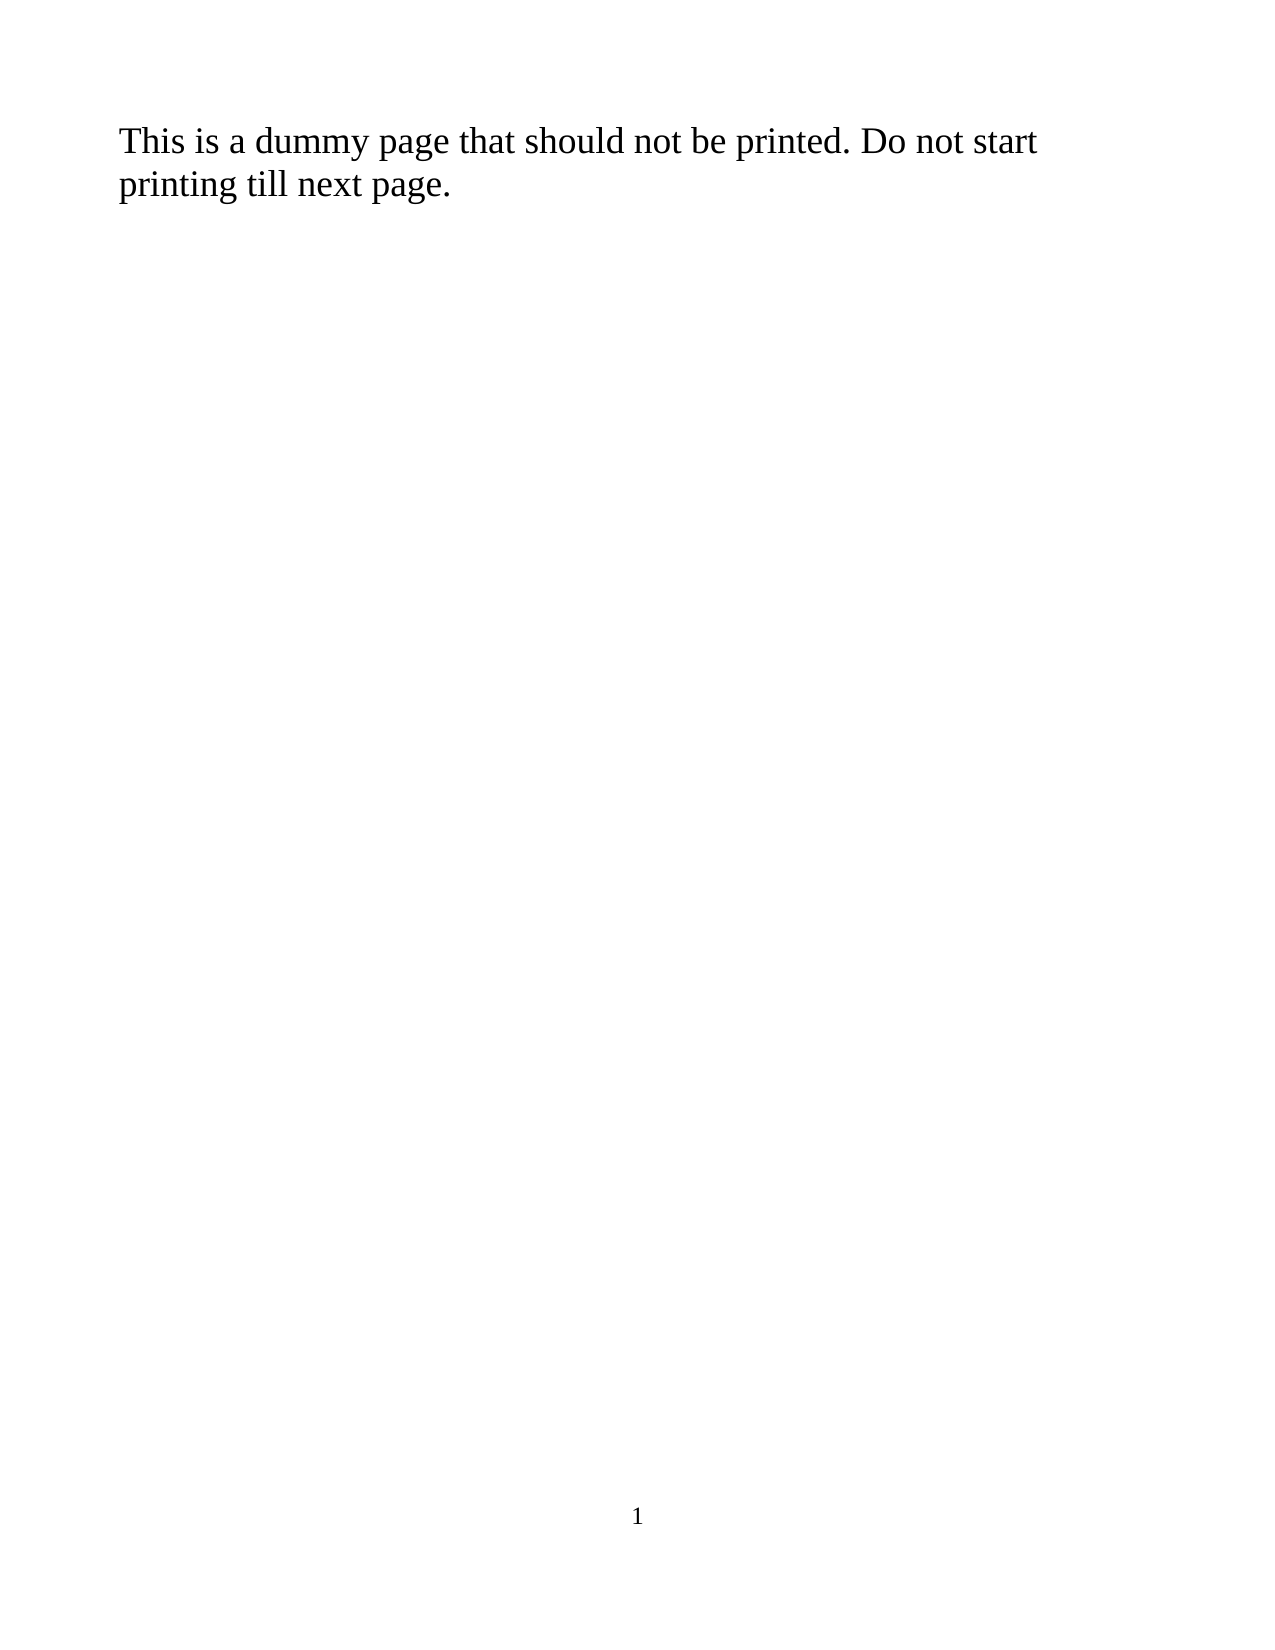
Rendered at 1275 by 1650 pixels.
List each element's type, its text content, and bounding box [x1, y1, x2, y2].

text This is a dummy page that should not be printed. Do not start printing till next page. [118, 118, 1156, 205]
